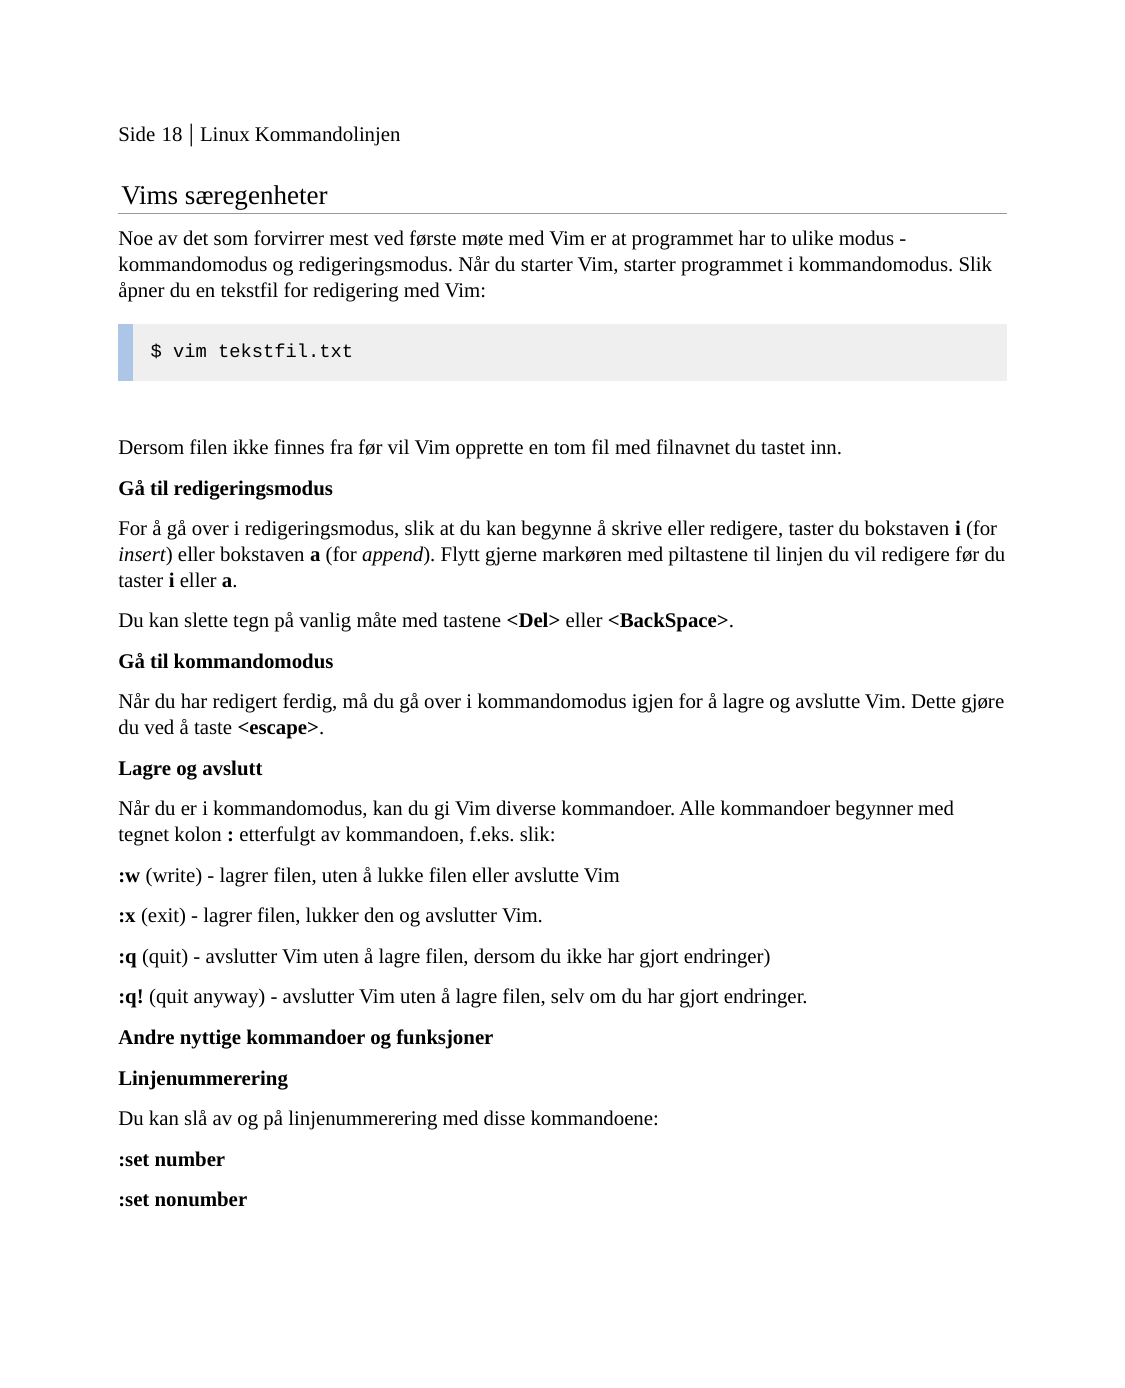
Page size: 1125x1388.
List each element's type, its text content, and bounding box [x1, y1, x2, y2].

text :x (exit) - lagrer filen, lukker den og avslutter Vim. [118, 903, 1007, 927]
text Gå til kommandomodus [118, 649, 1007, 673]
text Når du har redigert ferdig, må du gå over i kommandomodus igjen for å lagre og avslutte Vim. Dette gjøre du ved å taste <escape>. [118, 689, 1007, 739]
text Andre nyttige kommandoer og funksjoner [118, 1025, 1007, 1049]
text Du kan slette tegn på vanlig måte med tastene <Del> eller <BackSpace>. [118, 608, 1007, 632]
text Gå til redigeringsmodus [118, 475, 1007, 499]
text Lagre og avslutt [118, 756, 1007, 780]
text Dersom filen ikke finnes fra før vil Vim opprette en tom fil med filnavnet du tastet inn. [118, 435, 1007, 459]
text Du kan slå av og på linjenummerering med disse kommandoene: [118, 1106, 1007, 1130]
text :q (quit) - avslutter Vim uten å lagre filen, dersom du ikke har gjort endringer) [118, 944, 1007, 968]
text Linjenummerering [118, 1065, 1007, 1089]
text :q! (quit anyway) - avslutter Vim uten å lagre filen, selv om du har gjort endringer. [118, 984, 1007, 1008]
text For å gå over i redigeringsmodus, slik at du kan begynne å skrive eller redigere, taster du bokstaven i (for insert) eller bokstaven a (for append). Flytt gjerne markøren med piltastene til linjen du vil redigere før du taster i eller a. [118, 516, 1007, 592]
text :set nonumber [118, 1187, 1007, 1211]
subtitle Vims særegenheter [118, 176, 1007, 213]
text :w (write) - lagrer filen, uten å lukke filen eller avslutte Vim [118, 863, 1007, 887]
text Noe av det som forvirrer mest ved første møte med Vim er at programmet har to ulike modus - kommandomodus og redigeringsmodus. Når du starter Vim, starter programmet i kommandomodus. Slik åpner du en tekstfil for redigering med Vim: [118, 226, 1007, 302]
text $ vim tekstfil.txt [133, 324, 1007, 381]
text :set number [118, 1146, 1007, 1171]
text Når du er i kommandomodus, kan du gi Vim diverse kommandoer. Alle kommandoer begynner med tegnet kolon : etterfulgt av kommandoen, f.eks. slik: [118, 796, 1007, 846]
